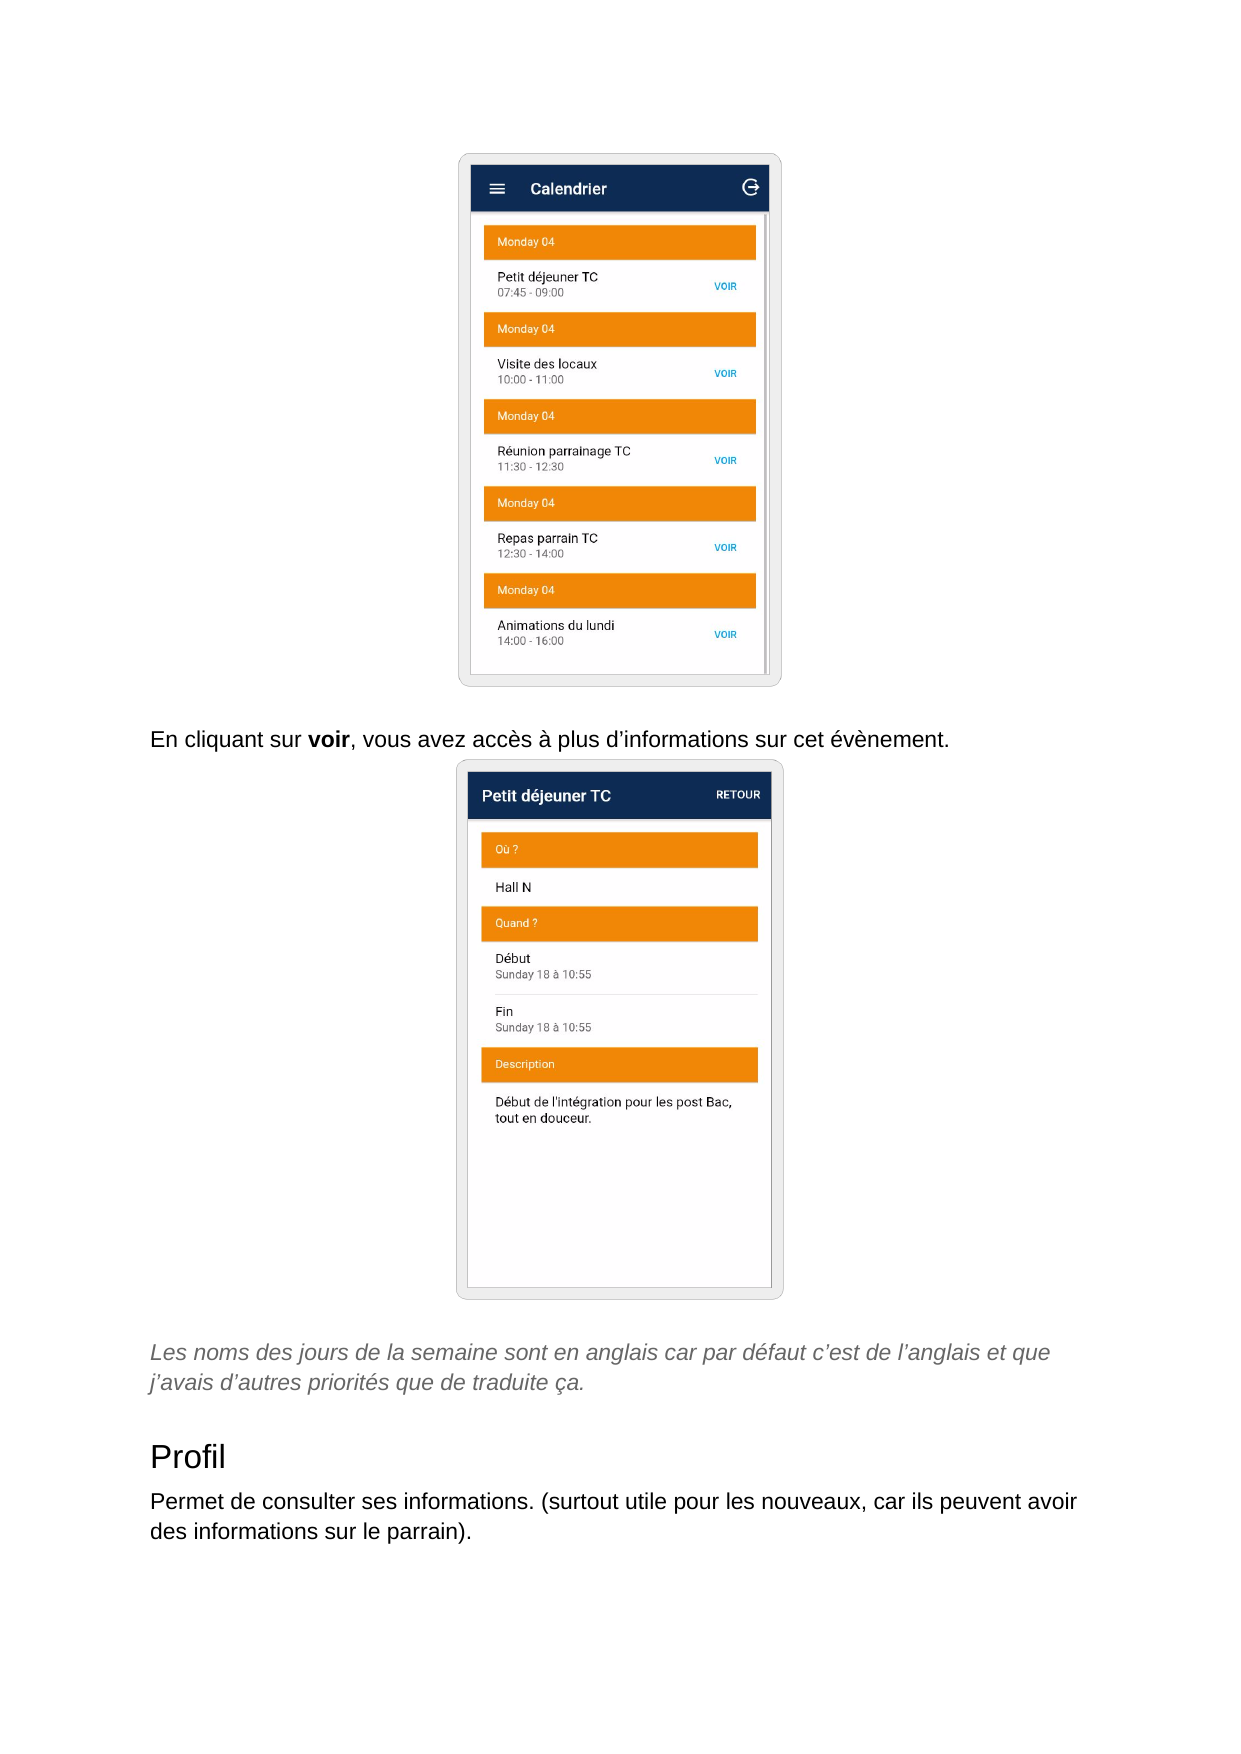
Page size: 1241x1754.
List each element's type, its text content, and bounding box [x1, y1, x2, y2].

picture [450, 756, 790, 1305]
text Permet de consulter ses informations. (surtout utile pour les nouveaux, car ils peuvent avoir des informations sur le parrain). [150, 1488, 1090, 1544]
picture [454, 150, 786, 693]
text En cliquant sur voir, vous avez accès à plus d’informations sur cet évènement. [150, 726, 1090, 753]
subtitle Profil [150, 1437, 1090, 1475]
text Les noms des jours de la semaine sont en anglais car par défaut c’est de l’anglais et que j’avais d’autres priorités que de traduite ça. [150, 1339, 1090, 1396]
